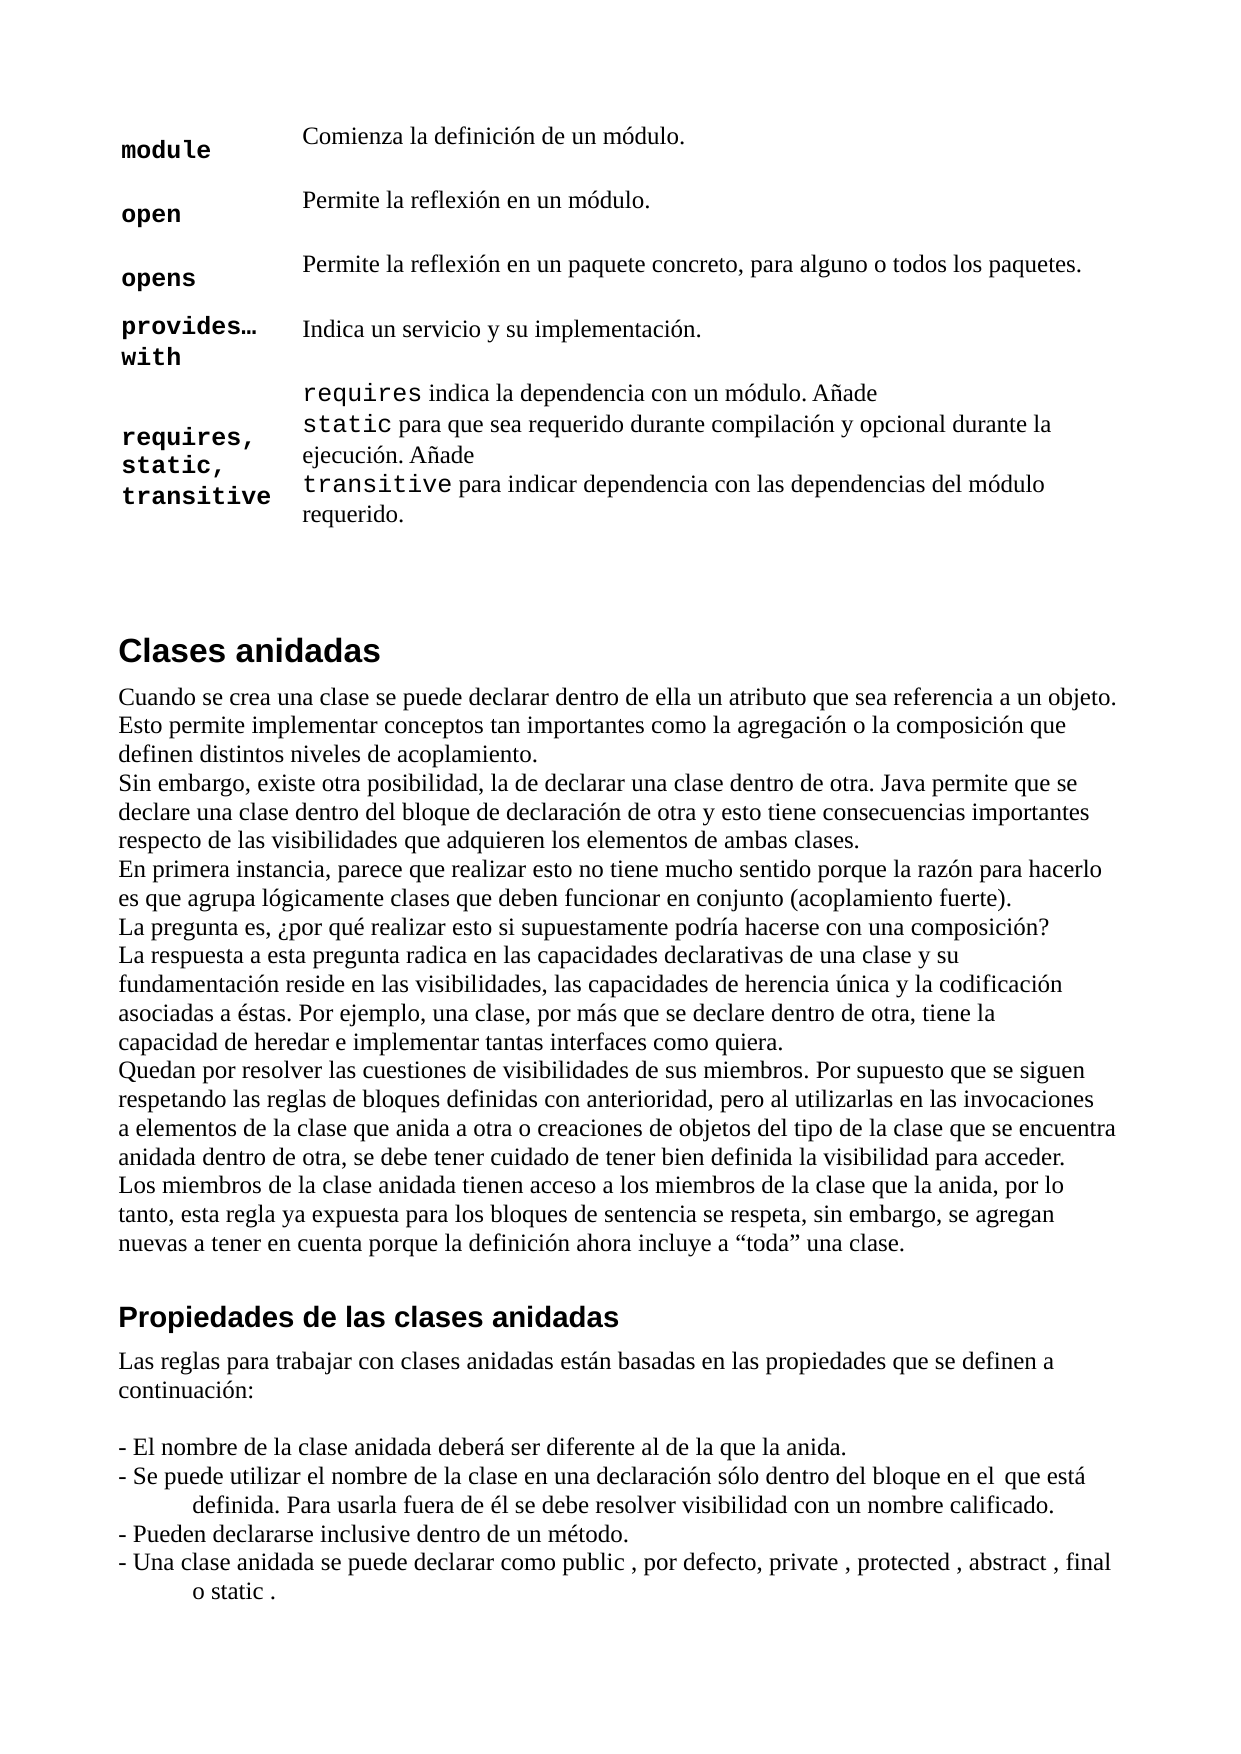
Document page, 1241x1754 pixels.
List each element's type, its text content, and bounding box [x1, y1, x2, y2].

subtitle Propiedades de las clases anidadas [118, 1300, 1122, 1334]
text Las reglas para trabajar con clases anidadas están basadas en las propiedades que se definen a [118, 1346, 1122, 1375]
text a elementos de la clase que anida a otra o creaciones de objetos del tipo de la clase que se encuentra anidada dentro de otra, se debe tener cuidado de tener bien definida la visibilidad para acceder. [118, 1113, 1122, 1170]
table_cell opens [118, 246, 299, 310]
table_cell module [118, 118, 299, 182]
text respecto de las visibilidades que adquieren los elementos de ambas clases. [118, 825, 1122, 854]
text Sin embargo, existe otra posibilidad, la de declarar una clase dentro de otra. Java permite que se [118, 768, 1122, 797]
table_cell provides…with [118, 310, 299, 375]
table_cell Permite la reflexión en un módulo. [299, 182, 1122, 246]
text La pregunta es, ¿por qué realizar esto si supuestamente podría hacerse con una composición? [118, 912, 1122, 940]
text En primera instancia, parece que realizar esto no tiene mucho sentido porque la razón para hacerlo es que agrupa lógicamente clases que deben funcionar en conjunto (acoplamiento fuerte). [118, 854, 1122, 912]
text - Una clase anidada se puede declarar como public , por defecto, private , protected , abstract , final o static . [118, 1547, 1122, 1605]
text La respuesta a esta pregunta radica en las capacidades declarativas de una clase y su fundamentación reside en las visibilidades, las capacidades de herencia única y la codificación [118, 940, 1122, 998]
text - Pueden declararse inclusive dentro de un método. [118, 1519, 1122, 1547]
text Quedan por resolver las cuestiones de visibilidades de sus miembros. Por supuesto que se siguen [118, 1055, 1122, 1084]
text asociadas a éstas. Por ejemplo, una clase, por más que se declare dentro de otra, tiene la [118, 998, 1122, 1027]
table_cell requires indica la dependencia con un módulo. Añade static para que sea requerido durante compilación y opcional durante la ejecución. Añade transitive para indicar dependencia con las dependencias del módulo requerido. [299, 375, 1122, 561]
text - Se puede utilizar el nombre de la clase en una declaración sólo dentro del bloque en el que está definida. Para usarla fuera de él se debe resolver visibilidad con un nombre calificado. [118, 1461, 1122, 1519]
table_cell Permite la reflexión en un paquete concreto, para alguno o todos los paquetes. [299, 246, 1122, 310]
text capacidad de heredar e implementar tantas interfaces como quiera. [118, 1027, 1122, 1055]
table_cell open [118, 182, 299, 246]
text declare una clase dentro del bloque de declaración de otra y esto tiene consecuencias importantes [118, 797, 1122, 825]
text continuación: [118, 1375, 1122, 1404]
text respetando las reglas de bloques definidas con anterioridad, pero al utilizarlas en las invocaciones [118, 1084, 1122, 1113]
table_cell requires, static, transitive [118, 375, 299, 561]
table_cell Comienza la definición de un módulo. [299, 118, 1122, 182]
text - El nombre de la clase anidada deberá ser diferente al de la que la anida. [118, 1432, 1122, 1461]
text Los miembros de la clase anidada tienen acceso a los miembros de la clase que la anida, por lo tanto, esta regla ya expuesta para los bloques de sentencia se respeta, sin embargo, se agregan nuevas a tener en cuenta porque la definición ahora incluye a “toda” una clase. [118, 1170, 1122, 1257]
text Cuando se crea una clase se puede declarar dentro de ella un atributo que sea referencia a un objeto. Esto permite implementar conceptos tan importantes como la agregación o la composición que definen distintos niveles de acoplamiento. [118, 682, 1122, 768]
subtitle Clases anidadas [118, 631, 1122, 669]
table_cell Indica un servicio y su implementación. [299, 310, 1122, 375]
